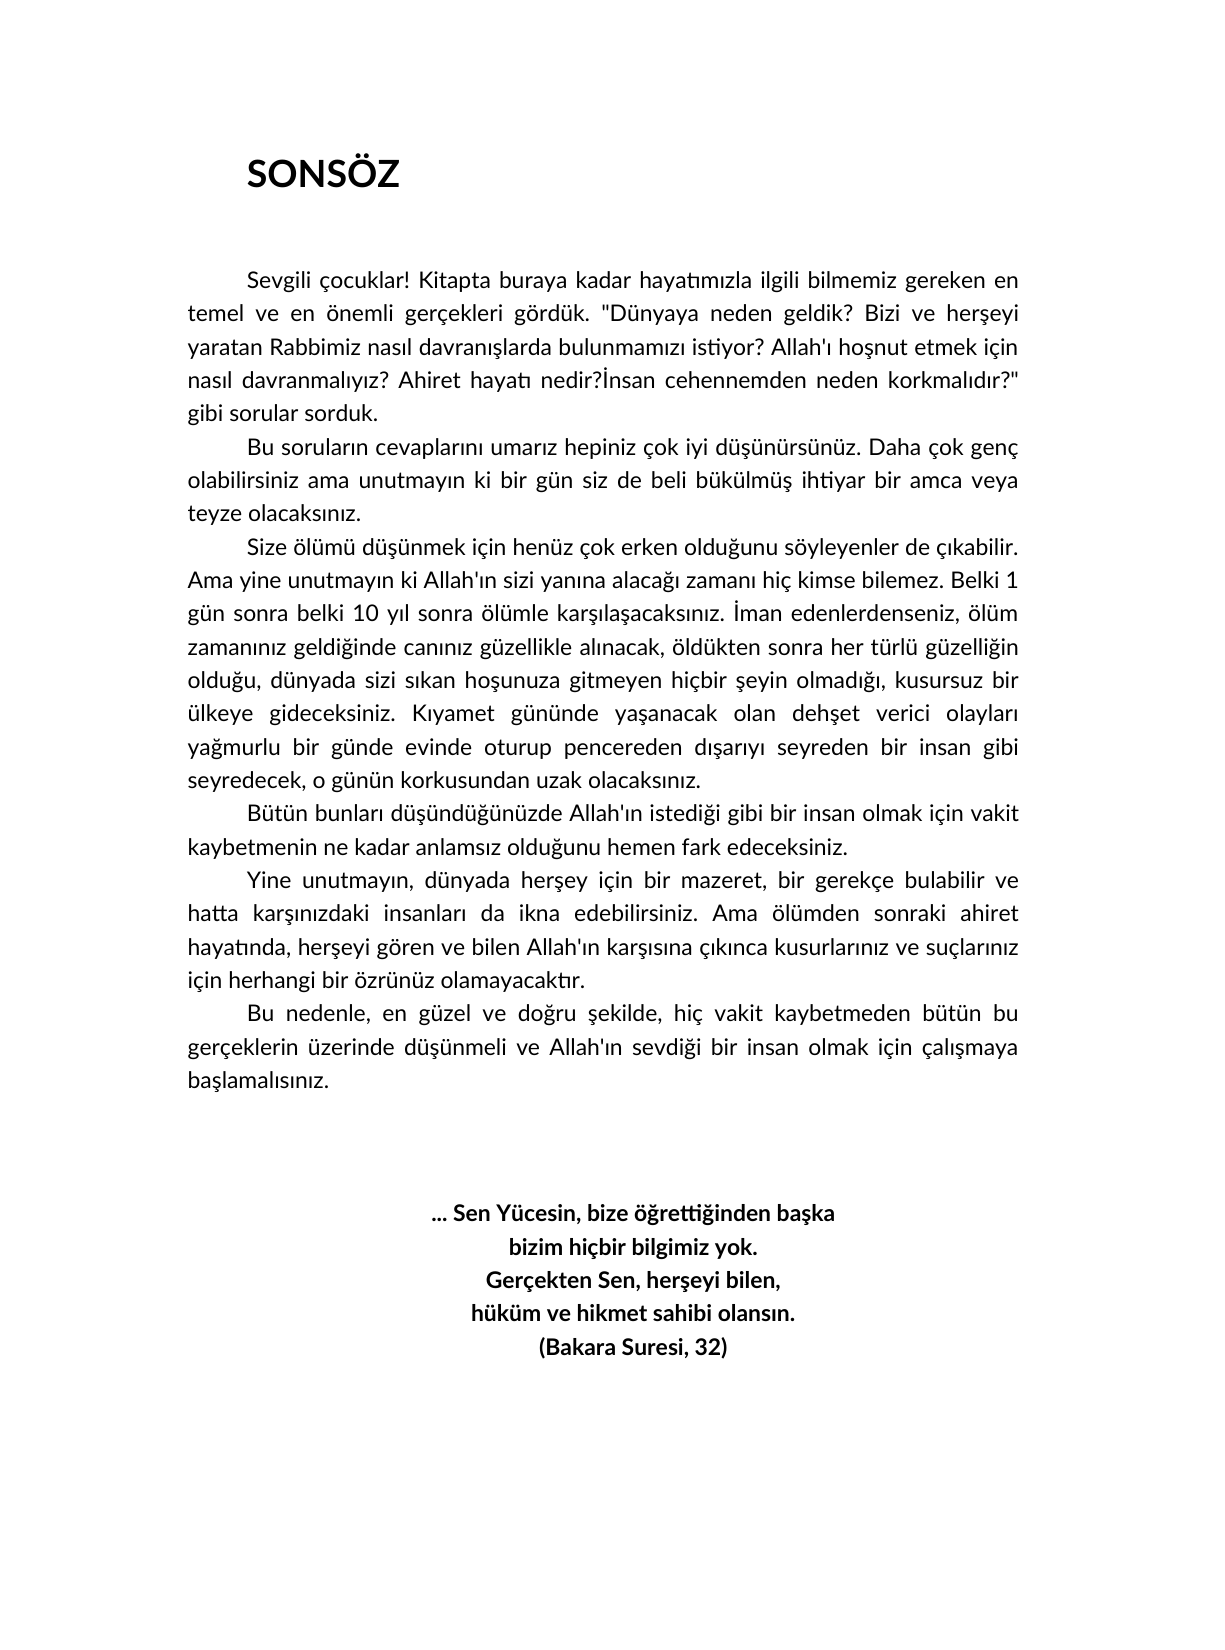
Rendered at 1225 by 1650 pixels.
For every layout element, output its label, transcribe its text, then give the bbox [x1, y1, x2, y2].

text Bu nedenle, en güzel ve doğru şekilde, hiç vakit kaybetmeden bütün bu gerçeklerin üzerinde düşünmeli ve Allah'ın sevdiği bir insan olmak için çalışmaya başlamalısınız. [187, 995, 1020, 1095]
text Sevgili çocuklar! Kitapta buraya kadar hayatımızla ilgili bilmemiz gereken en temel ve en önemli gerçekleri gördük. "Dünyaya neden geldik? Bizi ve herşeyi yaratan Rabbimiz nasıl davranışlarda bulunmamızı istiyor? Allah'ı hoşnut etmek için nasıl davranmalıyız? Ahiret hayatı nedir?İnsan cehennemden neden korkmalıdır?" gibi sorular sorduk. [187, 262, 1020, 428]
text Gerçekten Sen, herşeyi bilen, [187, 1262, 1020, 1295]
text Bütün bunları düşündüğünüzde Allah'ın istediği gibi bir insan olmak için vakit kaybetmenin ne kadar anlamsız olduğunu hemen fark edeceksiniz. [187, 795, 1020, 862]
text Yine unutmayın, dünyada herşey için bir mazeret, bir gerekçe bulabilir ve hatta karşınızdaki insanları da ikna edebilirsiniz. Ama ölümden sonraki ahiret hayatında, herşeyi gören ve bilen Allah'ın karşısına çıkınca kusurlarınız ve suçlarınız için herhangi bir özrünüz olamayacaktır. [187, 862, 1020, 995]
text (Bakara Suresi, 32) [187, 1328, 1020, 1362]
text Size ölümü düşünmek için henüz çok erken olduğunu söyleyenler de çıkabilir. Ama yine unutmayın ki Allah'ın sizi yanına alacağı zamanı hiç kimse bilemez. Belki 1 gün sonra belki 10 yıl sonra ölümle karşılaşacaksınız. İman edenlerdenseniz, ölüm zamanınız geldiğinde canınız güzellikle alınacak, öldükten sonra her türlü güzelliğin olduğu, dünyada sizi sıkan hoşunuza gitmeyen hiçbir şeyin olmadığı, kusursuz bir ülkeye gideceksiniz. Kıyamet gününde yaşanacak olan dehşet verici olayları yağmurlu bir günde evinde oturup pencereden dışarıyı seyreden bir insan gibi seyredecek, o günün korkusundan uzak olacaksınız. [187, 528, 1020, 795]
text hüküm ve hikmet sahibi olansın. [187, 1295, 1020, 1328]
text Bu soruların cevaplarını umarız hepiniz çok iyi düşünürsünüz. Daha çok genç olabilirsiniz ama unutmayın ki bir gün siz de beli bükülmüş ihtiyar bir amca veya teyze olacaksınız. [187, 428, 1020, 528]
text SONSÖZ [187, 150, 1020, 195]
text bizim hiçbir bilgimiz yok. [187, 1228, 1020, 1262]
text ... Sen Yücesin, bize öğrettiğinden başka [187, 1195, 1020, 1228]
